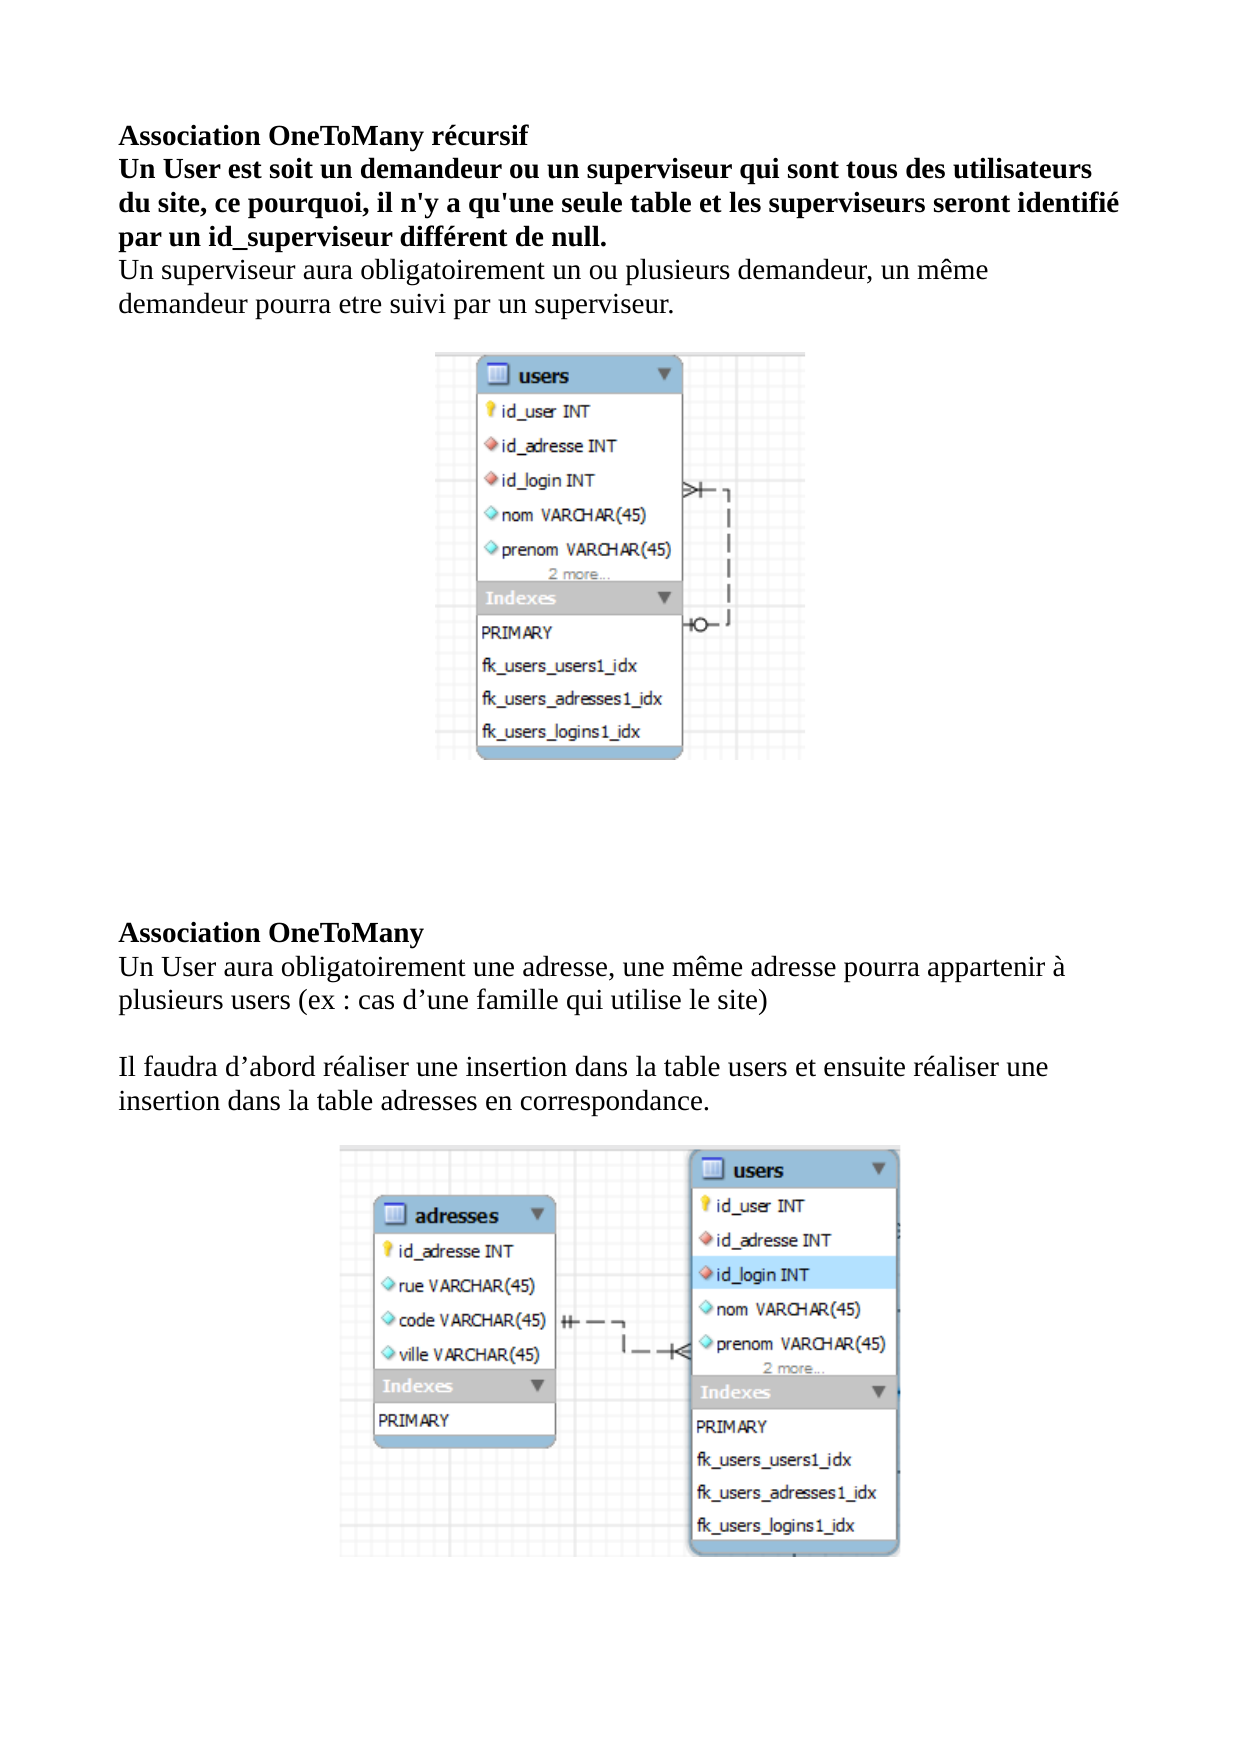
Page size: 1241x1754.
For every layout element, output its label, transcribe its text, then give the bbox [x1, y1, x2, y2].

text Un User aura obligatoirement une adresse, une même adresse pourra appartenir à plusieurs users (ex : cas d’une famille qui utilise le site) [118, 949, 1122, 1016]
text Un User est soit un demandeur ou un superviseur qui sont tous des utilisateurs du site, ce pourquoi, il n'y a qu'une seule table et les superviseurs seront identifié par un id_superviseur différent de null. [118, 152, 1122, 252]
text Un superviseur aura obligatoirement un ou plusieurs demandeur, un même demandeur pourra etre suivi par un superviseur. [118, 252, 1122, 319]
text Association OneToMany récursif [118, 118, 1122, 152]
picture [435, 352, 806, 760]
picture [339, 1145, 901, 1557]
text Association OneToMany [118, 915, 1122, 949]
text Il faudra d’abord réaliser une insertion dans la table users et ensuite réaliser une insertion dans la table adresses en correspondance. [118, 1049, 1122, 1116]
